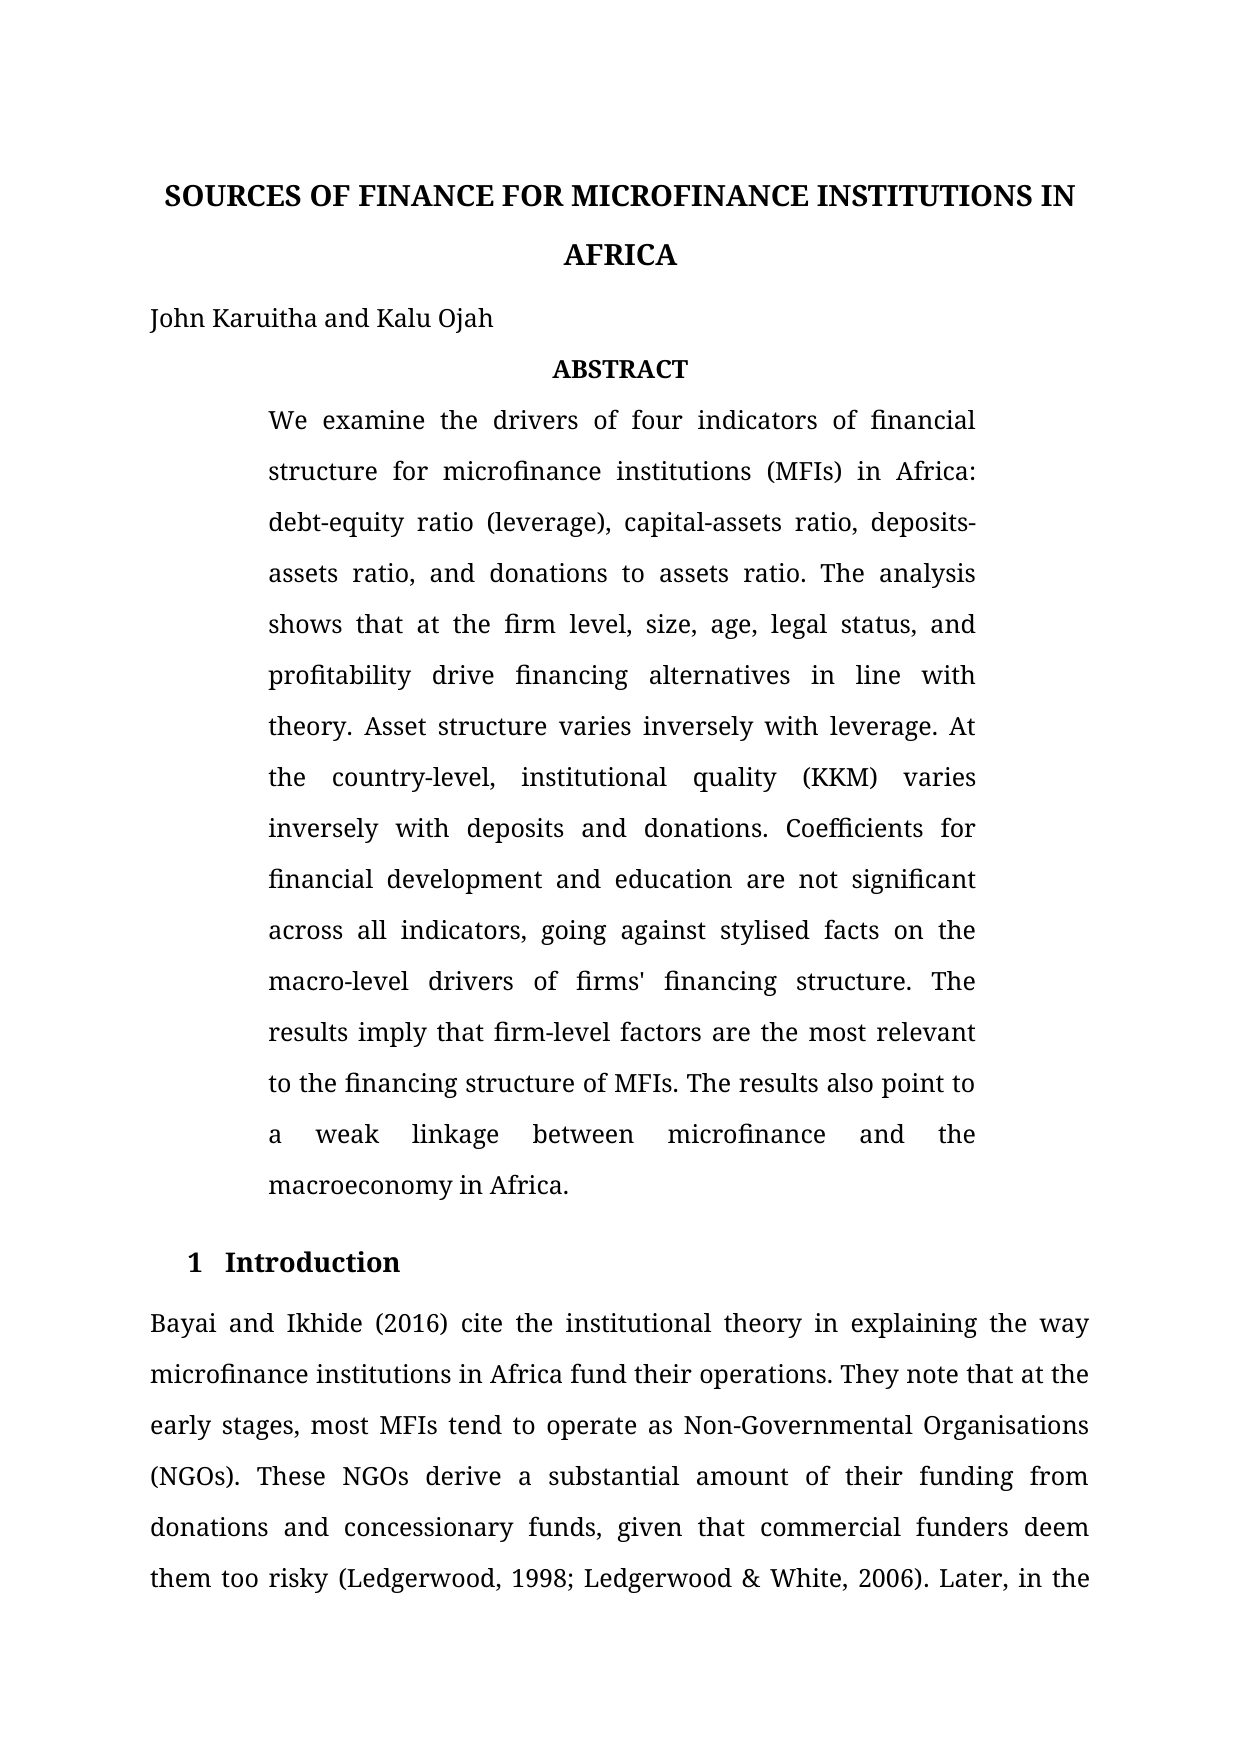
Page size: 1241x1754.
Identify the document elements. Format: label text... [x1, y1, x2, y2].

text ABSTRACT [150, 351, 1090, 385]
subtitle SOURCES OF FINANCE FOR MICROFINANCE INSTITUTIONS IN AFRICA [150, 175, 1090, 274]
text John Karuitha and Kalu Ojah [150, 300, 1090, 334]
text Bayai and Ikhide (2016) cite the institutional theory in explaining the way microfinance institutions in Africa fund their operations. They note that at the early stages, most MFIs tend to operate as Non-Governmental Organisations (NGOs). These NGOs derive a substantial amount of their funding from donations and concessionary funds, given that commercial funders deem them too risky (Ledgerwood, 1998; Ledgerwood & White, 2006). Later, in the [150, 1306, 1090, 1595]
text We examine the drivers of four indicators of financial structure for microfinance institutions (MFIs) in Africa: debt-equity ratio (leverage), capital-assets ratio, deposits-assets ratio, and donations to assets ratio. The analysis shows that at the firm level, size, age, legal status, and profitability drive financing alternatives in line with theory. Asset structure varies inversely with leverage. At the country-level, institutional quality (KKM) varies inversely with deposits and donations. Coefficients for financial development and education are not significant across all indicators, going against stylised facts on the macro-level drivers of firms' financing structure. The results imply that firm-level factors are the most relevant to the financing structure of MFIs. The results also point to a weak linkage between microfinance and the macroeconomy in Africa. [268, 402, 977, 1202]
subtitle Introduction [187, 1244, 1090, 1281]
